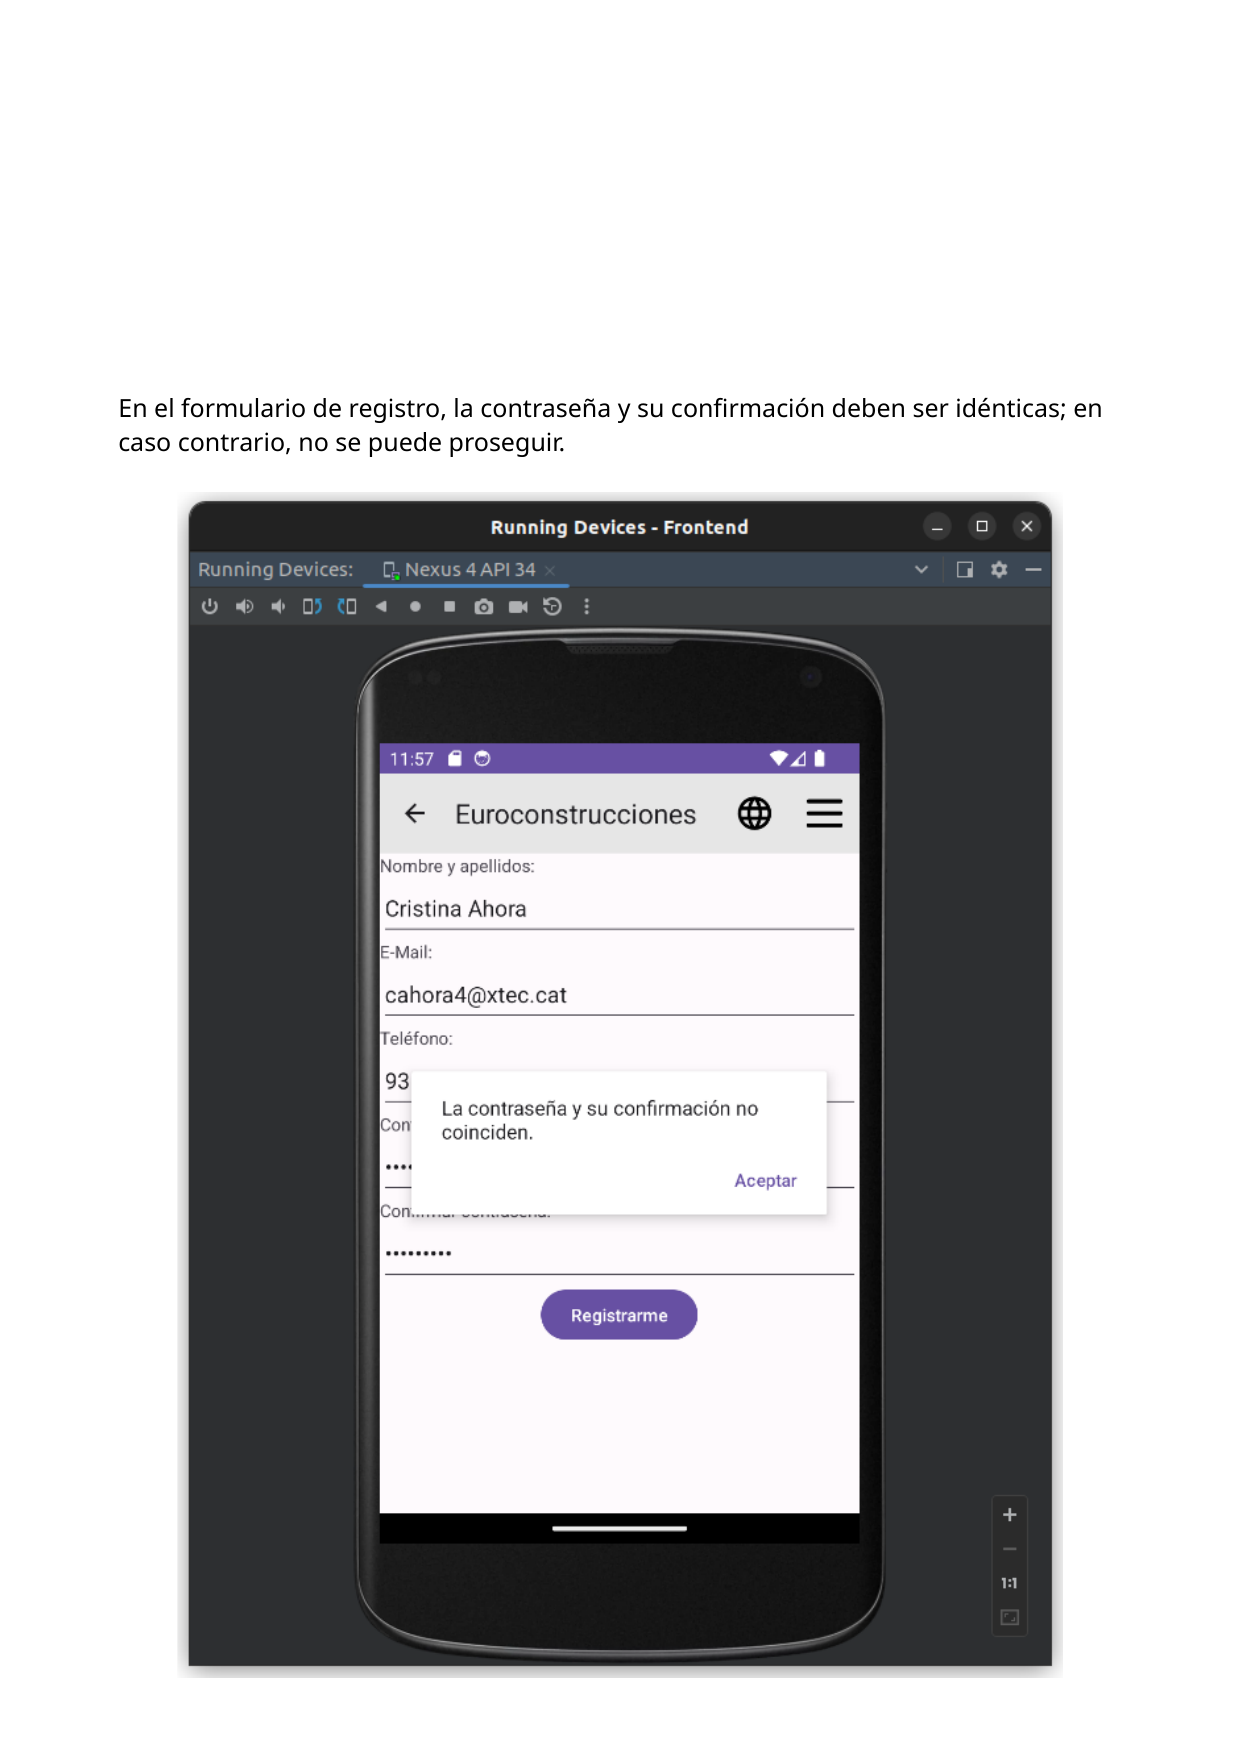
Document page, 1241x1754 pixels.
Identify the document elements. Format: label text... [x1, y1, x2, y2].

picture [177, 492, 1063, 1678]
text En el formulario de registro, la contraseña y su confirmación deben ser idénticas; en caso contrario, no se puede proseguir. [118, 391, 1122, 459]
